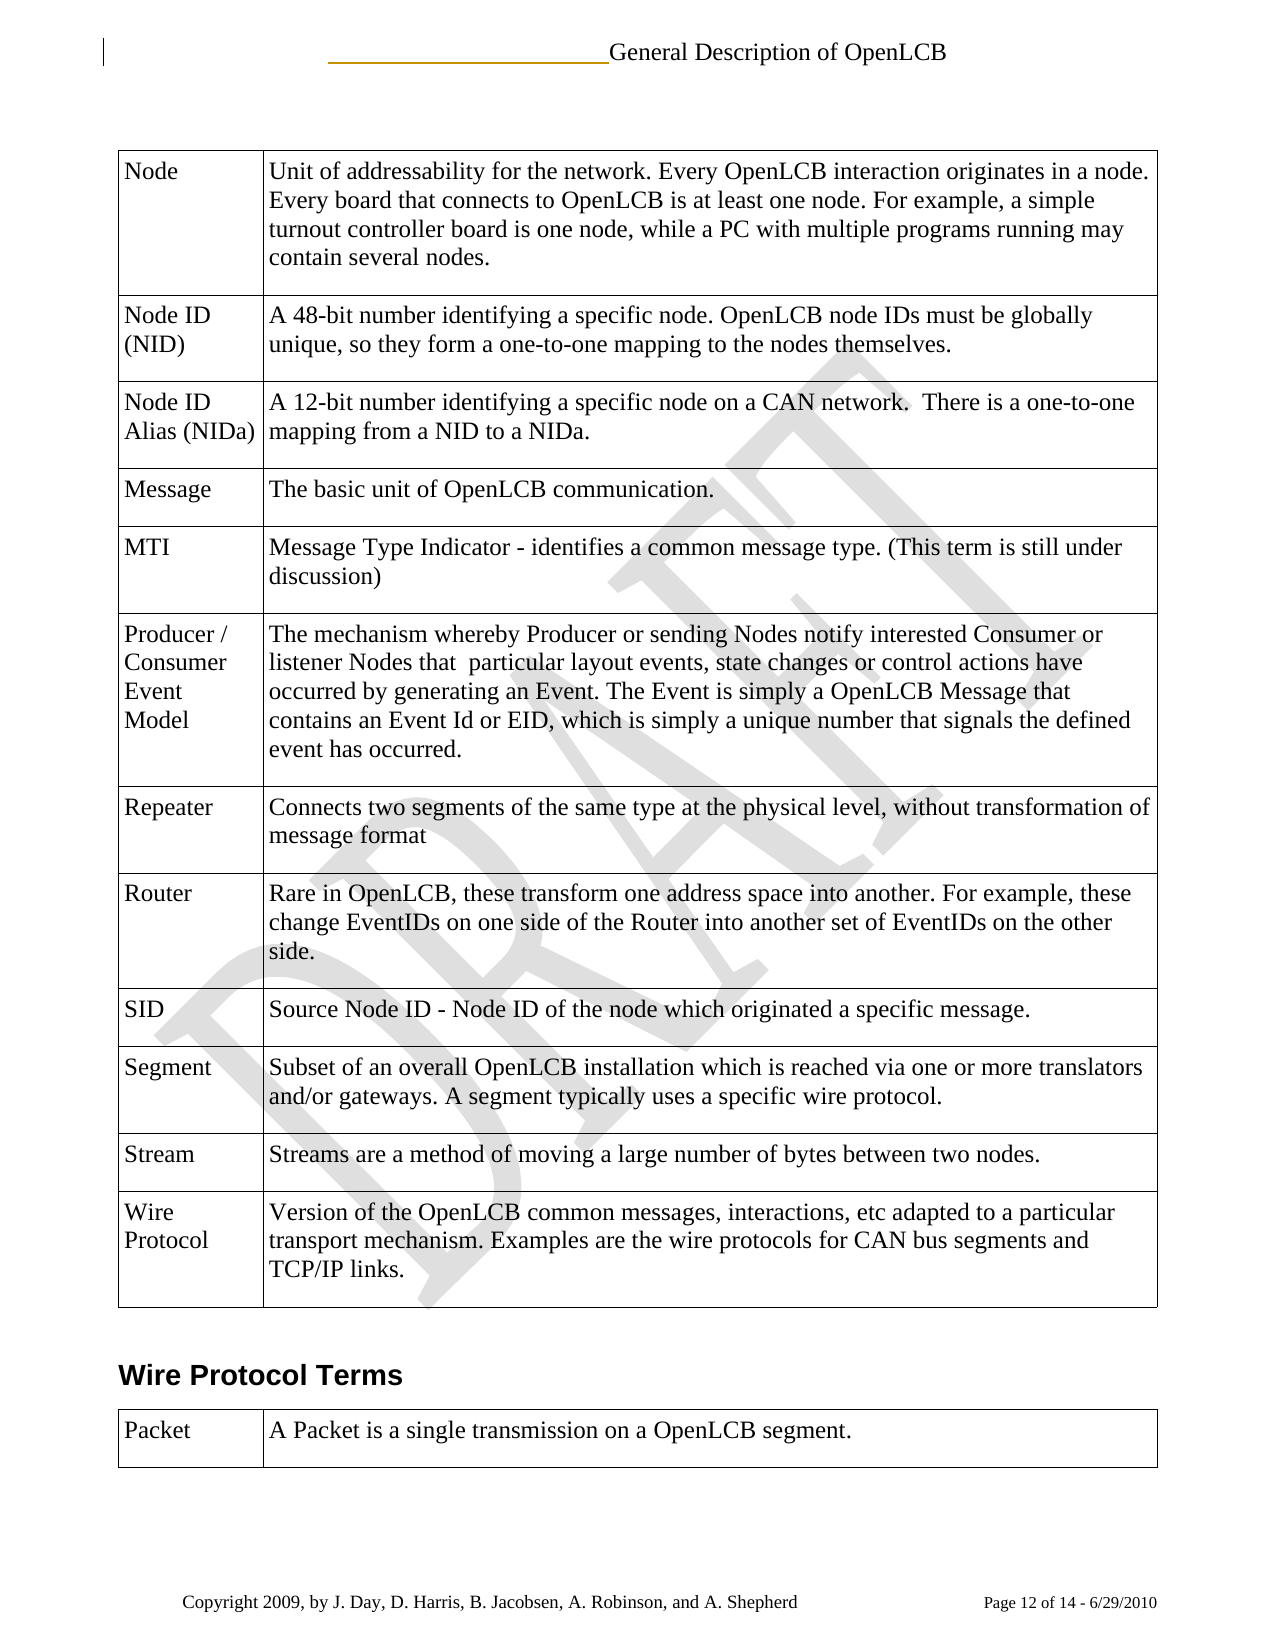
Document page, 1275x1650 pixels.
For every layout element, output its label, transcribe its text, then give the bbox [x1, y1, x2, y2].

table_cell Message Type Indicator - identifies a common message type. (This term is still under discussion) [931, 527, 1157, 613]
table_cell SID [119, 989, 198, 1046]
table_cell Segment [119, 1047, 263, 1133]
table_cell Streams are a method of moving a large number of bytes between two nodes. [509, 1134, 1157, 1191]
table_cell Message [119, 469, 263, 526]
table_cell Stream [119, 1134, 263, 1191]
table_cell Rare in OpenLCB, these transform one address space into another. For example, these change EventIDs on one side of the Router into another set of EventIDs on the other side. [264, 874, 451, 988]
table_cell Message Type Indicator - identifies a common message type. (This term is still under discussion) [665, 527, 974, 613]
table_cell Node [119, 151, 263, 294]
table_header A Packet is a single transmission on a OpenLCB segment. [264, 1410, 1157, 1467]
table_cell Rare in OpenLCB, these transform one address space into another. For example, these change EventIDs on one side of the Router into another set of EventIDs on the other side. [670, 874, 1157, 988]
table_cell The mechanism whereby Producer or sending Nodes notify interested Consumer or listener Nodes that particular layout events, state changes or control actions have occurred by generating an Event. The Event is simply a OpenLCB Message that contains an Event Id or EID, which is simply a unique number that signals the defined event has occurred. [800, 614, 1157, 786]
table_cell Source Node ID - Node ID of the node which originated a specific message. [694, 989, 1157, 1046]
table_cell Rare in OpenLCB, these transform one address space into another. For example, these change EventIDs on one side of the Router into another set of EventIDs on the other side. [380, 874, 515, 977]
table_header Packet [119, 1410, 263, 1467]
table_cell Subset of an overall OpenLCB installation which is reached via one or more translators and/or gateways. A segment typically uses a specific wire protocol. [553, 1047, 1157, 1133]
table_cell A 12-bit number identifying a specific node on a CAN network. There is a one-to-one mapping from a NID to a NIDa. [815, 382, 1157, 468]
table_cell Rare in OpenLCB, these transform one address space into another. For example, these change EventIDs on one side of the Router into another set of EventIDs on the other side. [523, 874, 721, 988]
table_cell Connects two segments of the same type at the physical level, without transformation of message format [264, 787, 645, 873]
table_cell Connects two segments of the same type at the physical level, without transformation of message format [606, 787, 694, 856]
table_cell Message Type Indicator - identifies a common message type. (This term is still under discussion) [264, 527, 673, 613]
table_cell Streams are a method of moving a large number of bytes between two nodes. [264, 1134, 344, 1191]
table_cell [211, 989, 263, 1046]
table_cell Node ID (NID) [119, 296, 263, 381]
table_cell A 48-bit number identifying a specific node. OpenLCB node IDs must be globally unique, so they form a one-to-one mapping to the nodes themselves. [264, 296, 1157, 381]
table_cell Node ID Alias (NIDa) [119, 382, 263, 468]
table_cell [873, 469, 1157, 526]
table_cell MTI [119, 527, 263, 613]
table_cell Source Node ID - Node ID of the node which originated a specific message. [264, 989, 399, 1046]
table_cell The mechanism whereby Producer or sending Nodes notify interested Consumer or listener Nodes that particular layout events, state changes or control actions have occurred by generating an Event. The Event is simply a OpenLCB Message that contains an Event Id or EID, which is simply a unique number that signals the defined event has occurred. [264, 614, 846, 786]
table_cell Connects two segments of the same type at the physical level, without transformation of message format [366, 828, 482, 873]
table_cell [167, 1035, 199, 1046]
table_cell Unit of addressability for the network. Every OpenLCB interaction originates in a node. Every board that connects to OpenLCB is at least one node. For example, a simple turnout controller board is one node, while a PC with multiple programs running may contain several nodes. [264, 151, 1157, 294]
table_cell The mechanism whereby Producer or sending Nodes notify interested Consumer or listener Nodes that particular layout events, state changes or control actions have occurred by generating an Event. The Event is simply a OpenLCB Message that contains an Event Id or EID, which is simply a unique number that signals the defined event has occurred. [547, 703, 668, 786]
table_cell Source Node ID - Node ID of the node which originated a specific message. [633, 989, 718, 1015]
table_cell [757, 469, 887, 526]
table_cell A 12-bit number identifying a specific node on a CAN network. There is a one-to-one mapping from a NID to a NIDa. [762, 432, 829, 468]
table_cell Version of the OpenLCB common messages, interactions, etc adapted to a particular transport mechanism. Examples are the wire protocols for CAN bus segments and TCP/IP links. [433, 1192, 1157, 1307]
table_cell Connects two segments of the same type at the physical level, without transformation of message format [676, 825, 792, 873]
table_cell Producer / Consumer Event Model [119, 614, 263, 786]
subtitle Wire Protocol Terms [118, 1358, 1157, 1391]
table_cell Connects two segments of the same type at the physical level, without transformation of message format [725, 787, 1157, 873]
table_cell Subset of an overall OpenLCB installation which is reached via one or more translators and/or gateways. A segment typically uses a specific wire protocol. [264, 1047, 473, 1133]
table_cell Router [119, 874, 263, 988]
table_cell Source Node ID - Node ID of the node which originated a specific message. [385, 989, 509, 1046]
table_cell Source Node ID - Node ID of the node which originated a specific message. [502, 989, 672, 1046]
table_cell Version of the OpenLCB common messages, interactions, etc adapted to a particular transport mechanism. Examples are the wire protocols for CAN bus segments and TCP/IP links. [388, 1192, 493, 1251]
table_cell A 12-bit number identifying a specific node on a CAN network. There is a one-to-one mapping from a NID to a NIDa. [264, 382, 806, 468]
table_cell Subset of an overall OpenLCB installation which is reached via one or more translators and/or gateways. A segment typically uses a specific wire protocol. [447, 1047, 584, 1133]
table_cell The basic unit of OpenLCB communication. [264, 469, 784, 526]
table_cell Wire Protocol [119, 1192, 263, 1307]
table_cell Version of the OpenLCB common messages, interactions, etc adapted to a particular transport mechanism. Examples are the wire protocols for CAN bus segments and TCP/IP links. [264, 1192, 429, 1307]
table_cell Repeater [119, 787, 263, 873]
table_cell Streams are a method of moving a large number of bytes between two nodes. [330, 1134, 494, 1191]
